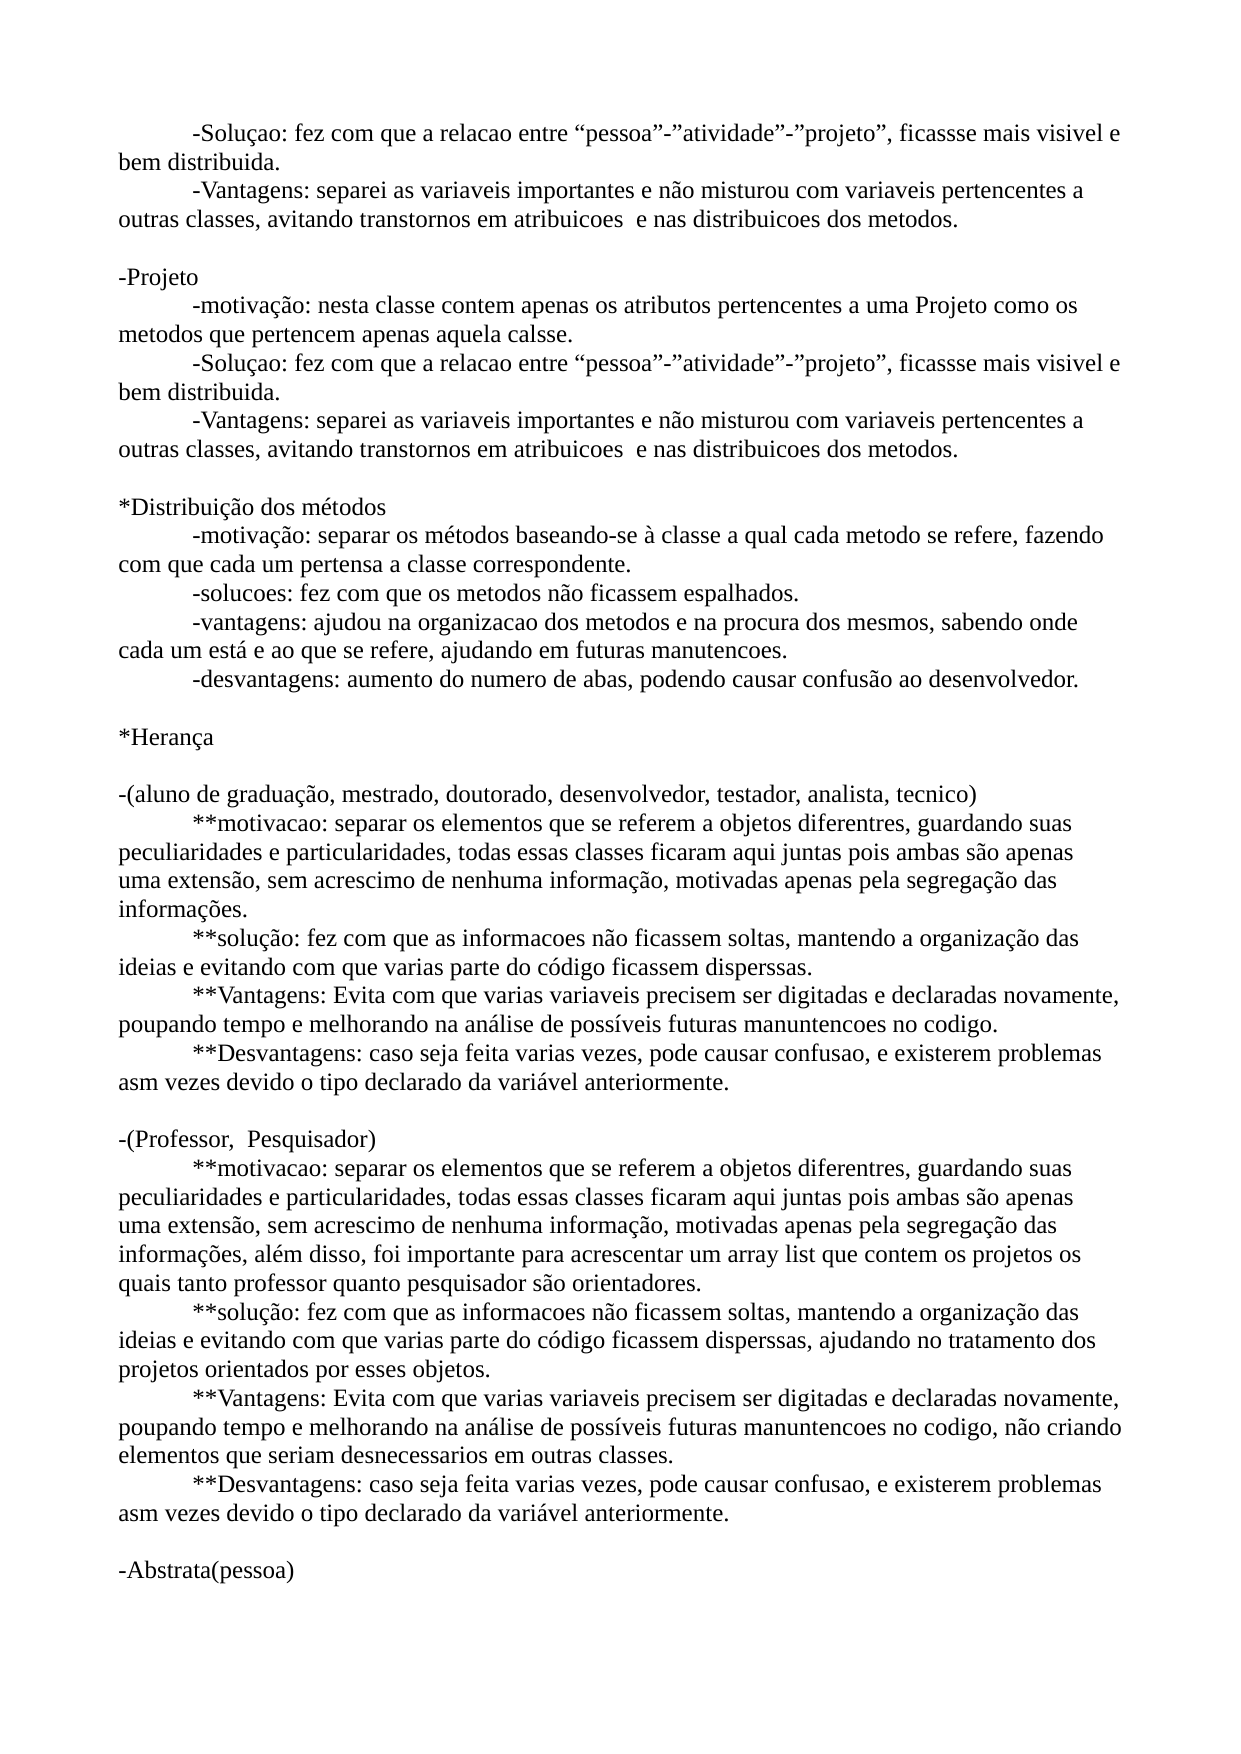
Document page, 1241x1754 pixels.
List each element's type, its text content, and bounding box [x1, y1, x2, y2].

text -solucoes: fez com que os metodos não ficassem espalhados. [118, 578, 1122, 607]
text **motivacao: separar os elementos que se referem a objetos diferentres, guardando suas peculiaridades e particularidades, todas essas classes ficaram aqui juntas pois ambas são apenas uma extensão, sem acrescimo de nenhuma informação, motivadas apenas pela segregação das informações. [118, 808, 1122, 923]
text -Soluçao: fez com que a relacao entre “pessoa”-”atividade”-”projeto”, ficassse mais visivel e bem distribuida. [118, 118, 1122, 176]
text *Herança [118, 722, 1122, 751]
text -desvantagens: aumento do numero de abas, podendo causar confusão ao desenvolvedor. [118, 664, 1122, 693]
text -vantagens: ajudou na organizacao dos metodos e na procura dos mesmos, sabendo onde cada um está e ao que se refere, ajudando em futuras manutencoes. [118, 607, 1122, 664]
text -Abstrata(pessoa) [118, 1556, 1122, 1584]
text -Vantagens: separei as variaveis importantes e não misturou com variaveis pertencentes a outras classes, avitando transtornos em atribuicoes e nas distribuicoes dos metodos. [118, 406, 1122, 463]
text *Distribuição dos métodos [118, 492, 1122, 521]
text **motivacao: separar os elementos que se referem a objetos diferentres, guardando suas peculiaridades e particularidades, todas essas classes ficaram aqui juntas pois ambas são apenas uma extensão, sem acrescimo de nenhuma informação, motivadas apenas pela segregação das informações, além disso, foi importante para acrescentar um array list que contem os projetos os quais tanto professor quanto pesquisador são orientadores. [118, 1153, 1122, 1297]
text **Vantagens: Evita com que varias variaveis precisem ser digitadas e declaradas novamente, poupando tempo e melhorando na análise de possíveis futuras manuntencoes no codigo. [118, 981, 1122, 1038]
text -Projeto [118, 262, 1122, 291]
text **Desvantagens: caso seja feita varias vezes, pode causar confusao, e existerem problemas asm vezes devido o tipo declarado da variável anteriormente. [118, 1038, 1122, 1096]
text **solução: fez com que as informacoes não ficassem soltas, mantendo a organização das ideias e evitando com que varias parte do código ficassem disperssas. [118, 923, 1122, 981]
text -motivação: nesta classe contem apenas os atributos pertencentes a uma Projeto como os metodos que pertencem apenas aquela calsse. [118, 291, 1122, 348]
text -motivação: separar os métodos baseando-se à classe a qual cada metodo se refere, fazendo com que cada um pertensa a classe correspondente. [118, 521, 1122, 578]
text **solução: fez com que as informacoes não ficassem soltas, mantendo a organização das ideias e evitando com que varias parte do código ficassem disperssas, ajudando no tratamento dos projetos orientados por esses objetos. [118, 1297, 1122, 1383]
text -Soluçao: fez com que a relacao entre “pessoa”-”atividade”-”projeto”, ficassse mais visivel e bem distribuida. [118, 348, 1122, 406]
text **Vantagens: Evita com que varias variaveis precisem ser digitadas e declaradas novamente, poupando tempo e melhorando na análise de possíveis futuras manuntencoes no codigo, não criando elementos que seriam desnecessarios em outras classes. [118, 1383, 1122, 1469]
text **Desvantagens: caso seja feita varias vezes, pode causar confusao, e existerem problemas asm vezes devido o tipo declarado da variável anteriormente. [118, 1469, 1122, 1527]
text -(aluno de graduação, mestrado, doutorado, desenvolvedor, testador, analista, tecnico) [118, 779, 1122, 808]
text -(Professor, Pesquisador) [118, 1124, 1122, 1153]
text -Vantagens: separei as variaveis importantes e não misturou com variaveis pertencentes a outras classes, avitando transtornos em atribuicoes e nas distribuicoes dos metodos. [118, 176, 1122, 233]
